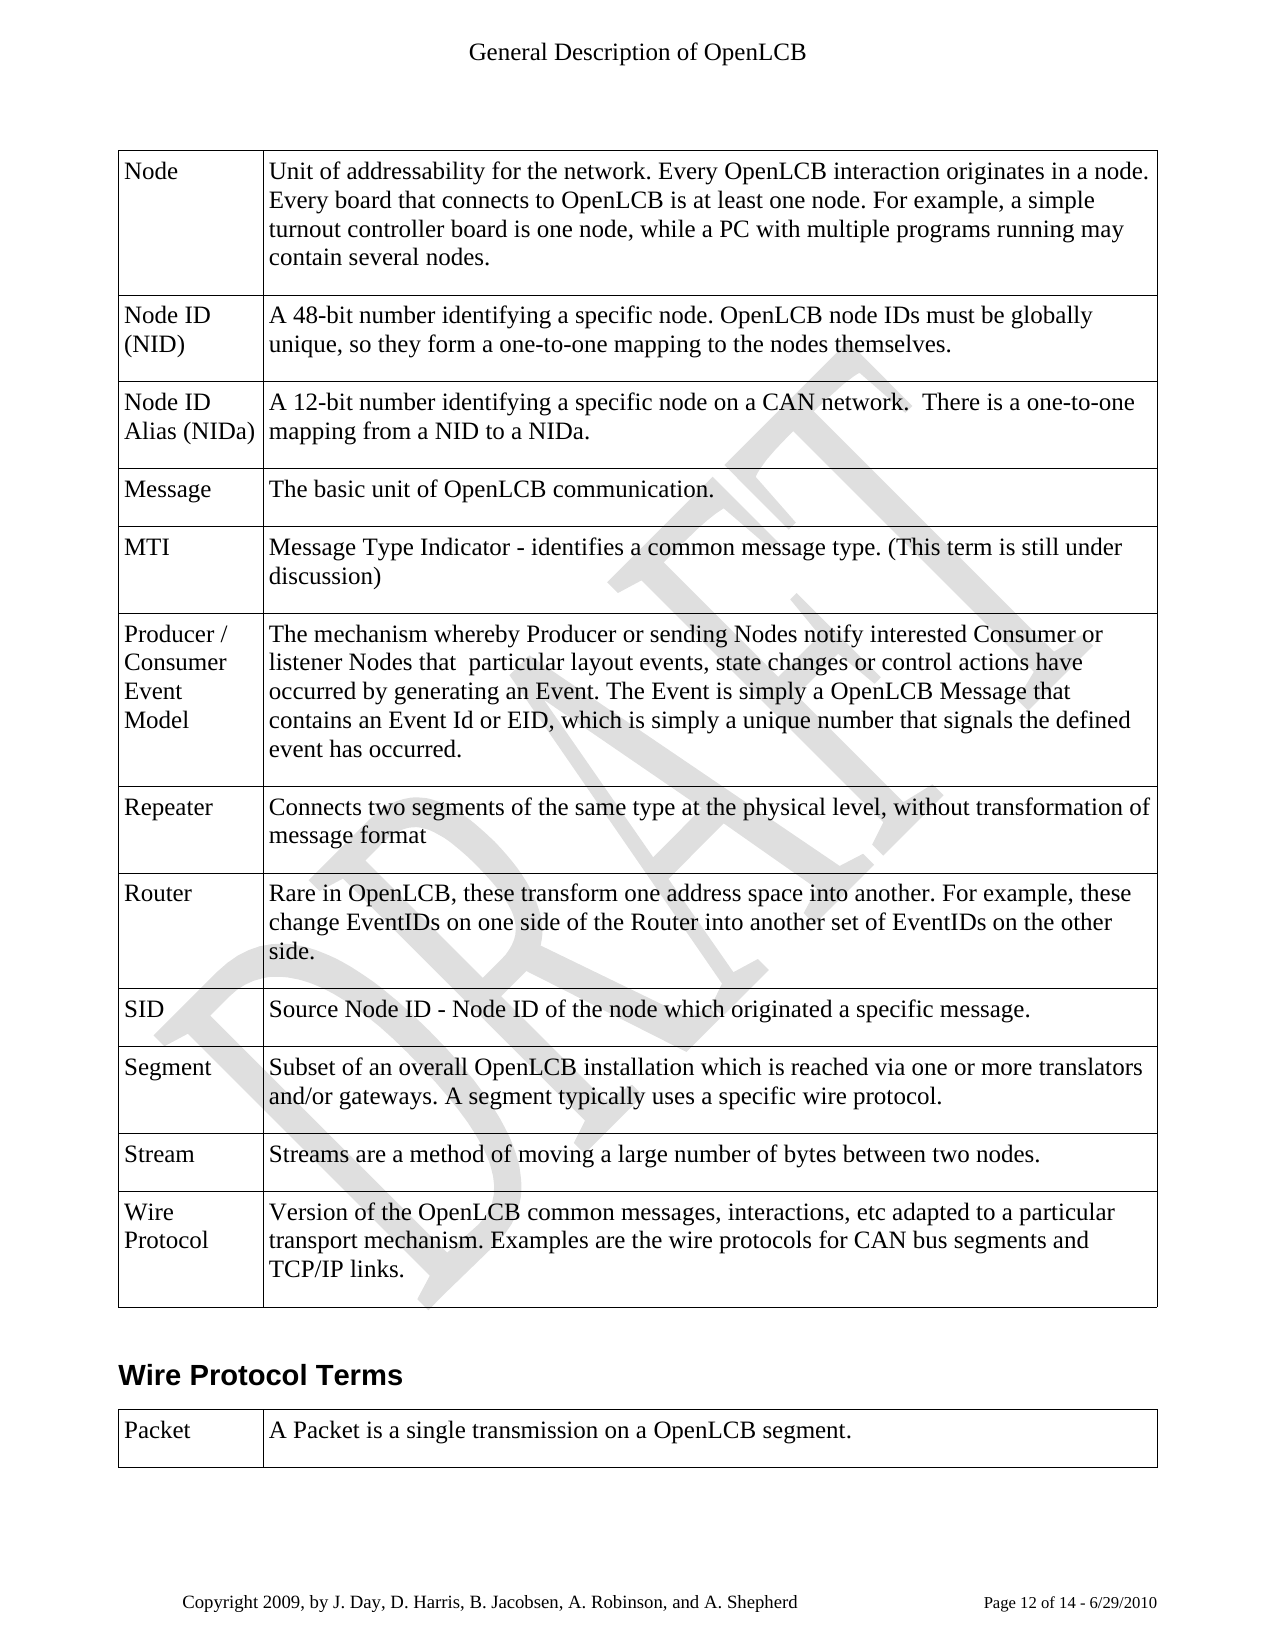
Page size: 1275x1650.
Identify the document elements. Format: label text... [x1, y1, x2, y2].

table_cell Connects two segments of the same type at the physical level, without transformation of message format [725, 787, 1157, 873]
table_cell The mechanism whereby Producer or sending Nodes notify interested Consumer or listener Nodes that particular layout events, state changes or control actions have occurred by generating an Event. The Event is simply a OpenLCB Message that contains an Event Id or EID, which is simply a unique number that signals the defined event has occurred. [547, 703, 668, 786]
table_cell Node ID Alias (NIDa) [119, 382, 263, 468]
table_cell [757, 469, 887, 526]
table_cell [873, 469, 1157, 526]
table_cell Message [119, 469, 263, 526]
table_cell Subset of an overall OpenLCB installation which is reached via one or more translators and/or gateways. A segment typically uses a specific wire protocol. [553, 1047, 1157, 1133]
table_cell Source Node ID - Node ID of the node which originated a specific message. [633, 989, 718, 1015]
table_header Packet [119, 1410, 263, 1467]
table_cell Streams are a method of moving a large number of bytes between two nodes. [509, 1134, 1157, 1191]
table_cell Repeater [119, 787, 263, 873]
table_cell Producer / Consumer Event Model [119, 614, 263, 786]
table_cell [211, 989, 263, 1046]
table_cell Message Type Indicator - identifies a common message type. (This term is still under discussion) [264, 527, 673, 613]
table_cell Stream [119, 1134, 263, 1191]
table_cell Subset of an overall OpenLCB installation which is reached via one or more translators and/or gateways. A segment typically uses a specific wire protocol. [264, 1047, 473, 1133]
table_cell Source Node ID - Node ID of the node which originated a specific message. [385, 989, 509, 1046]
table_cell Rare in OpenLCB, these transform one address space into another. For example, these change EventIDs on one side of the Router into another set of EventIDs on the other side. [670, 874, 1157, 988]
table_cell Version of the OpenLCB common messages, interactions, etc adapted to a particular transport mechanism. Examples are the wire protocols for CAN bus segments and TCP/IP links. [388, 1192, 493, 1251]
table_cell Streams are a method of moving a large number of bytes between two nodes. [264, 1134, 344, 1191]
table_cell Node ID (NID) [119, 296, 263, 381]
table_cell Message Type Indicator - identifies a common message type. (This term is still under discussion) [931, 527, 1157, 613]
table_cell Version of the OpenLCB common messages, interactions, etc adapted to a particular transport mechanism. Examples are the wire protocols for CAN bus segments and TCP/IP links. [264, 1192, 429, 1307]
table_cell SID [119, 989, 198, 1046]
table_cell [167, 1035, 199, 1046]
table_cell Rare in OpenLCB, these transform one address space into another. For example, these change EventIDs on one side of the Router into another set of EventIDs on the other side. [264, 874, 451, 988]
table_cell Rare in OpenLCB, these transform one address space into another. For example, these change EventIDs on one side of the Router into another set of EventIDs on the other side. [523, 874, 721, 988]
table_cell Streams are a method of moving a large number of bytes between two nodes. [330, 1134, 494, 1191]
table_cell Router [119, 874, 263, 988]
table_cell Version of the OpenLCB common messages, interactions, etc adapted to a particular transport mechanism. Examples are the wire protocols for CAN bus segments and TCP/IP links. [433, 1192, 1157, 1307]
table_cell Connects two segments of the same type at the physical level, without transformation of message format [366, 828, 482, 873]
table_cell Message Type Indicator - identifies a common message type. (This term is still under discussion) [665, 527, 974, 613]
table_cell Connects two segments of the same type at the physical level, without transformation of message format [264, 787, 645, 873]
table_cell A 12-bit number identifying a specific node on a CAN network. There is a one-to-one mapping from a NID to a NIDa. [762, 432, 829, 468]
table_cell Rare in OpenLCB, these transform one address space into another. For example, these change EventIDs on one side of the Router into another set of EventIDs on the other side. [380, 874, 515, 977]
table_cell MTI [119, 527, 263, 613]
table_cell The basic unit of OpenLCB communication. [264, 469, 784, 526]
table_header A Packet is a single transmission on a OpenLCB segment. [264, 1410, 1157, 1467]
table_cell Node [119, 151, 263, 294]
table_cell A 48-bit number identifying a specific node. OpenLCB node IDs must be globally unique, so they form a one-to-one mapping to the nodes themselves. [264, 296, 1157, 381]
table_cell Source Node ID - Node ID of the node which originated a specific message. [264, 989, 399, 1046]
table_cell Wire Protocol [119, 1192, 263, 1307]
table_cell A 12-bit number identifying a specific node on a CAN network. There is a one-to-one mapping from a NID to a NIDa. [815, 382, 1157, 468]
table_cell The mechanism whereby Producer or sending Nodes notify interested Consumer or listener Nodes that particular layout events, state changes or control actions have occurred by generating an Event. The Event is simply a OpenLCB Message that contains an Event Id or EID, which is simply a unique number that signals the defined event has occurred. [264, 614, 846, 786]
table_cell Unit of addressability for the network. Every OpenLCB interaction originates in a node. Every board that connects to OpenLCB is at least one node. For example, a simple turnout controller board is one node, while a PC with multiple programs running may contain several nodes. [264, 151, 1157, 294]
table_cell Connects two segments of the same type at the physical level, without transformation of message format [676, 825, 792, 873]
subtitle Wire Protocol Terms [118, 1358, 1157, 1391]
table_cell Connects two segments of the same type at the physical level, without transformation of message format [606, 787, 694, 856]
table_cell Subset of an overall OpenLCB installation which is reached via one or more translators and/or gateways. A segment typically uses a specific wire protocol. [447, 1047, 584, 1133]
table_cell The mechanism whereby Producer or sending Nodes notify interested Consumer or listener Nodes that particular layout events, state changes or control actions have occurred by generating an Event. The Event is simply a OpenLCB Message that contains an Event Id or EID, which is simply a unique number that signals the defined event has occurred. [800, 614, 1157, 786]
table_cell A 12-bit number identifying a specific node on a CAN network. There is a one-to-one mapping from a NID to a NIDa. [264, 382, 806, 468]
table_cell Source Node ID - Node ID of the node which originated a specific message. [502, 989, 672, 1046]
table_cell Segment [119, 1047, 263, 1133]
table_cell Source Node ID - Node ID of the node which originated a specific message. [694, 989, 1157, 1046]
